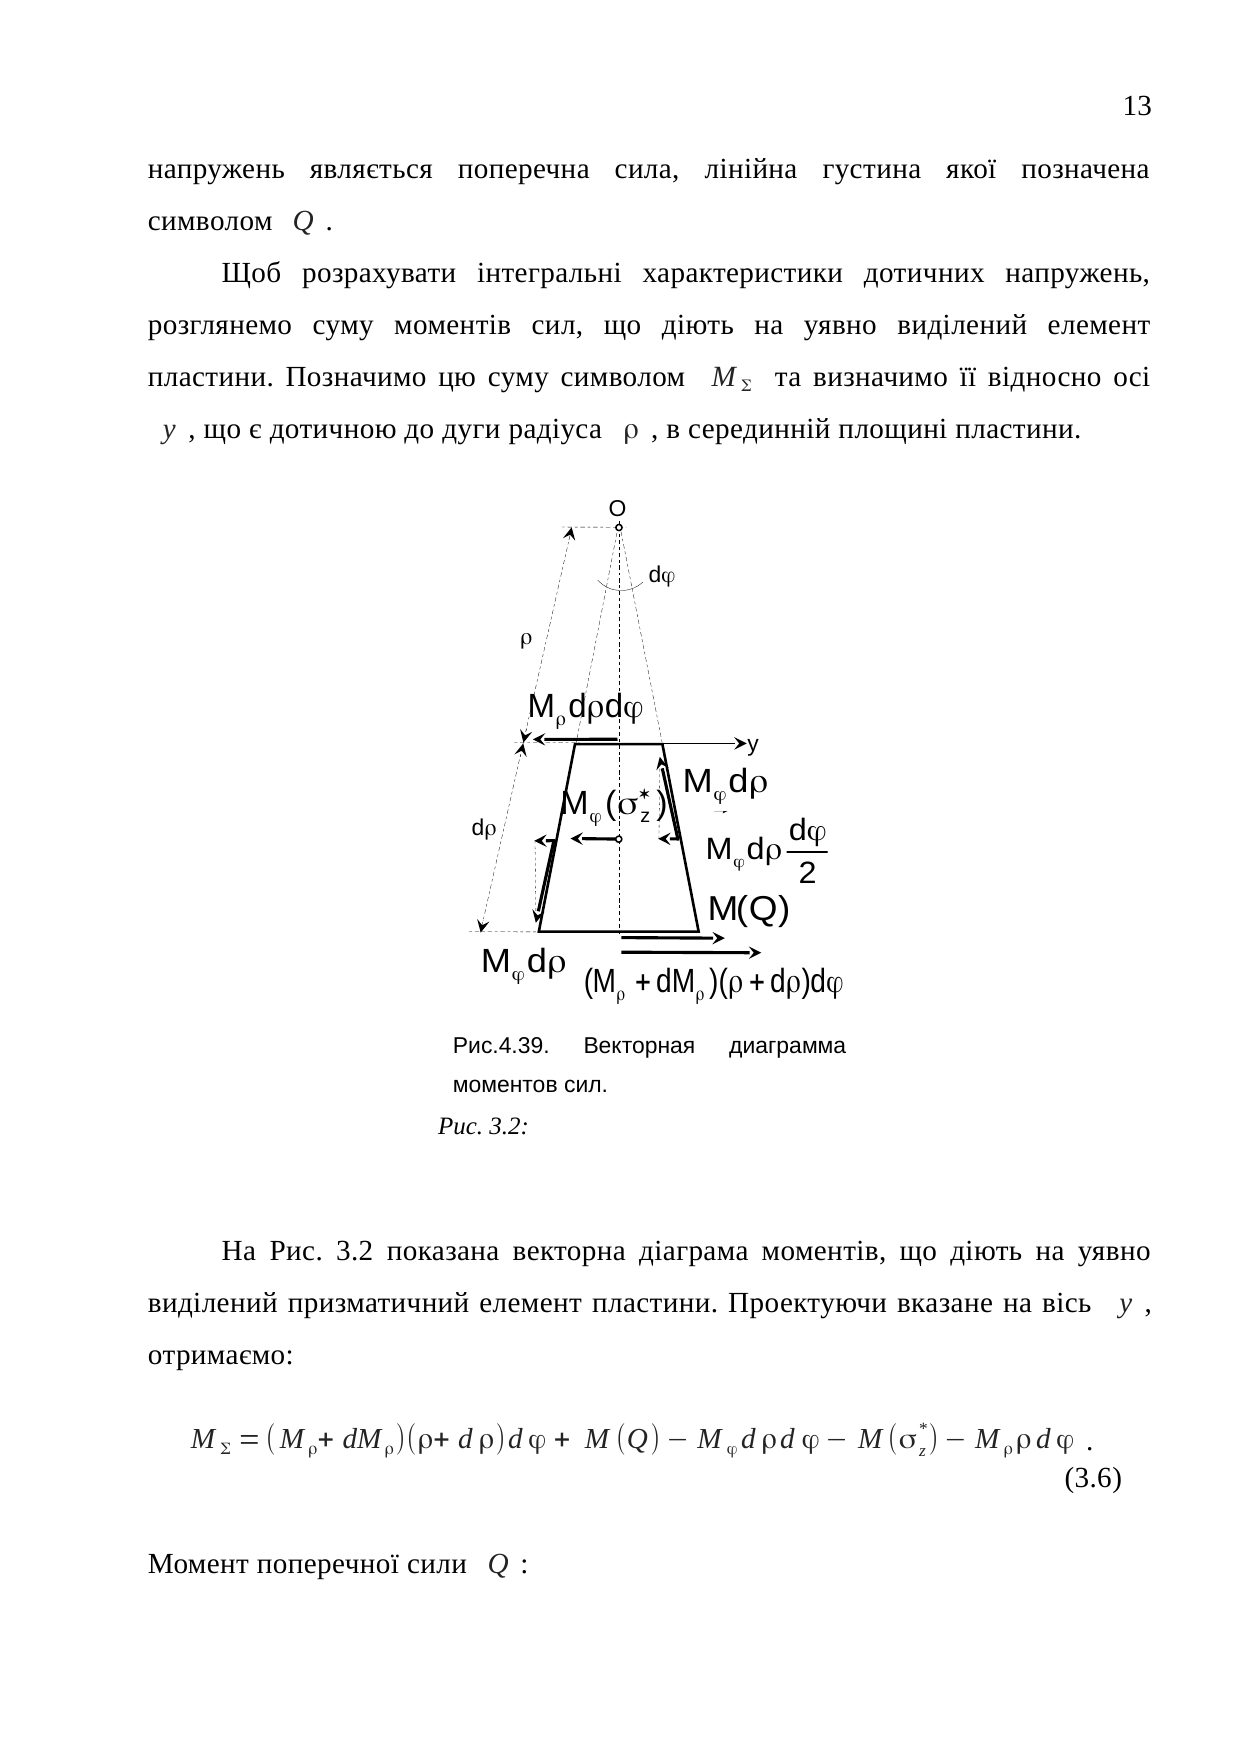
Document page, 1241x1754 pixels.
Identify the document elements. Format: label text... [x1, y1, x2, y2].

text . (3.6) [148, 1391, 1152, 1523]
text Щоб розрахувати інтегральні характеристики дотичних напружень, розглянемо суму моментів сил, що діють на уявно виділений елемент пластини. Позначимо цю суму символом та визначимо її відносно осі , що є дотичною до дуги радіуса , в серединній площині пластини. [148, 256, 1152, 445]
text На Рис. 3.2 показана векторна діаграма моментів, що діють на уявно виділений призматичний елемент пластини. Проектуючи вказане на вісь , отримаємо: [148, 1233, 1152, 1371]
text Момент поперечної сили : [148, 1547, 1152, 1580]
text напружень являється поперечна сила, лінійна густина якої позначена символом . [148, 152, 1152, 237]
text Рис. 3.2: [438, 499, 861, 1139]
